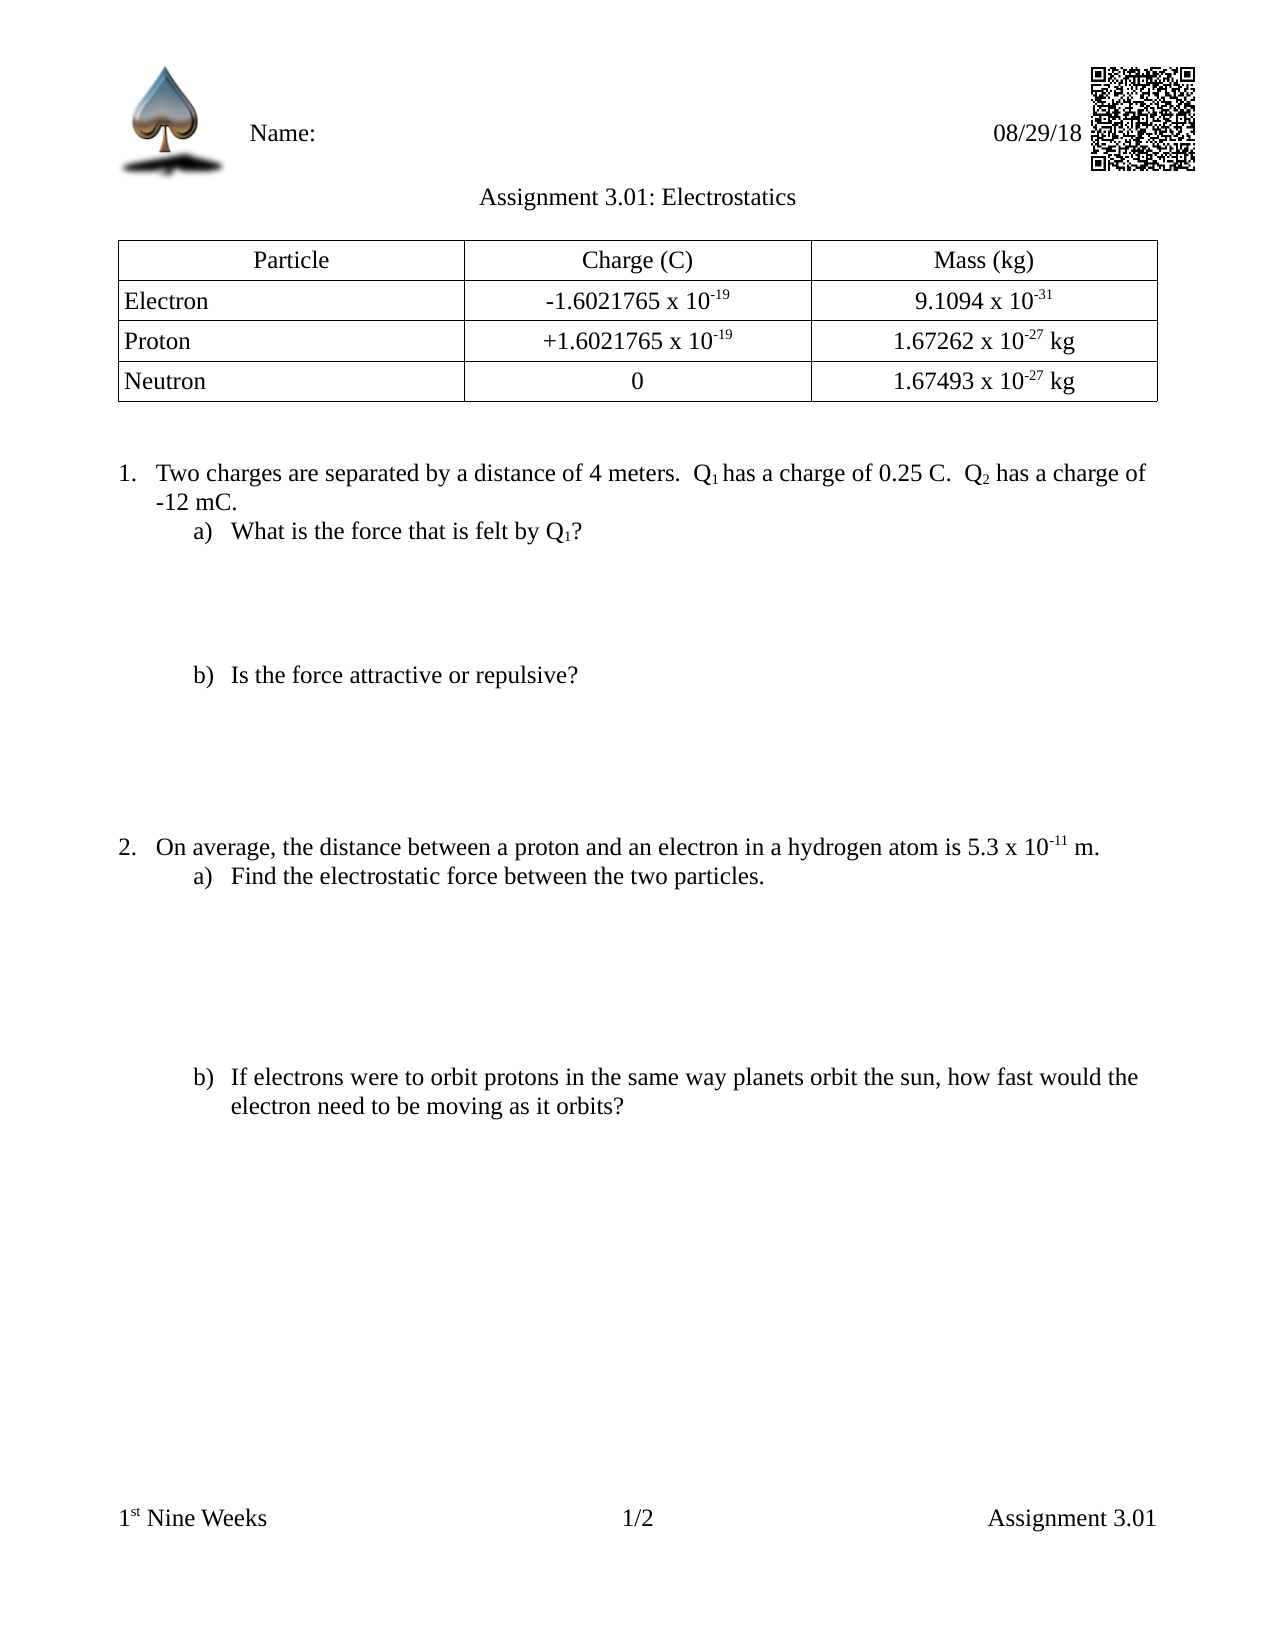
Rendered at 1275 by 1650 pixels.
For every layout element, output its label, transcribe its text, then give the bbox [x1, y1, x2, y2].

table_header Charge (C) [465, 241, 811, 280]
table_cell Electron [119, 281, 464, 320]
table_cell Neutron [119, 362, 464, 401]
list On average, the distance between a proton and an electron in a hydrogen atom is 5.3 x 10-11 m. [118, 832, 1157, 861]
list Two charges are separated by a distance of 4 meters. Q1 has a charge of 0.25 C. Q2 has a charge of -12 mC. [118, 458, 1157, 516]
table_header Mass (kg) [812, 241, 1157, 280]
table_cell 9.1094 x 10-31 [812, 281, 1157, 320]
table_header Particle [119, 241, 464, 280]
table_cell 1.67262 x 10-27 kg [812, 321, 1157, 361]
list What is the force that is felt by Q1? [193, 516, 1157, 545]
table_cell +1.6021765 x 10-19 [465, 321, 811, 361]
table_cell -1.6021765 x 10-19 [465, 281, 811, 320]
table_cell 0 [465, 362, 811, 401]
table_cell 1.67493 x 10-27 kg [812, 362, 1157, 401]
list Find the electrostatic force between the two particles. [193, 861, 1157, 890]
text Assignment 3.01: Electrostatics [118, 176, 1157, 211]
list Is the force attractive or repulsive? [193, 660, 1157, 688]
table_cell Proton [119, 321, 464, 361]
picture [1082, 58, 1203, 179]
list If electrons were to orbit protons in the same way planets orbit the sun, how fast would the electron need to be moving as it orbits? [193, 1062, 1157, 1120]
picture [116, 66, 229, 183]
